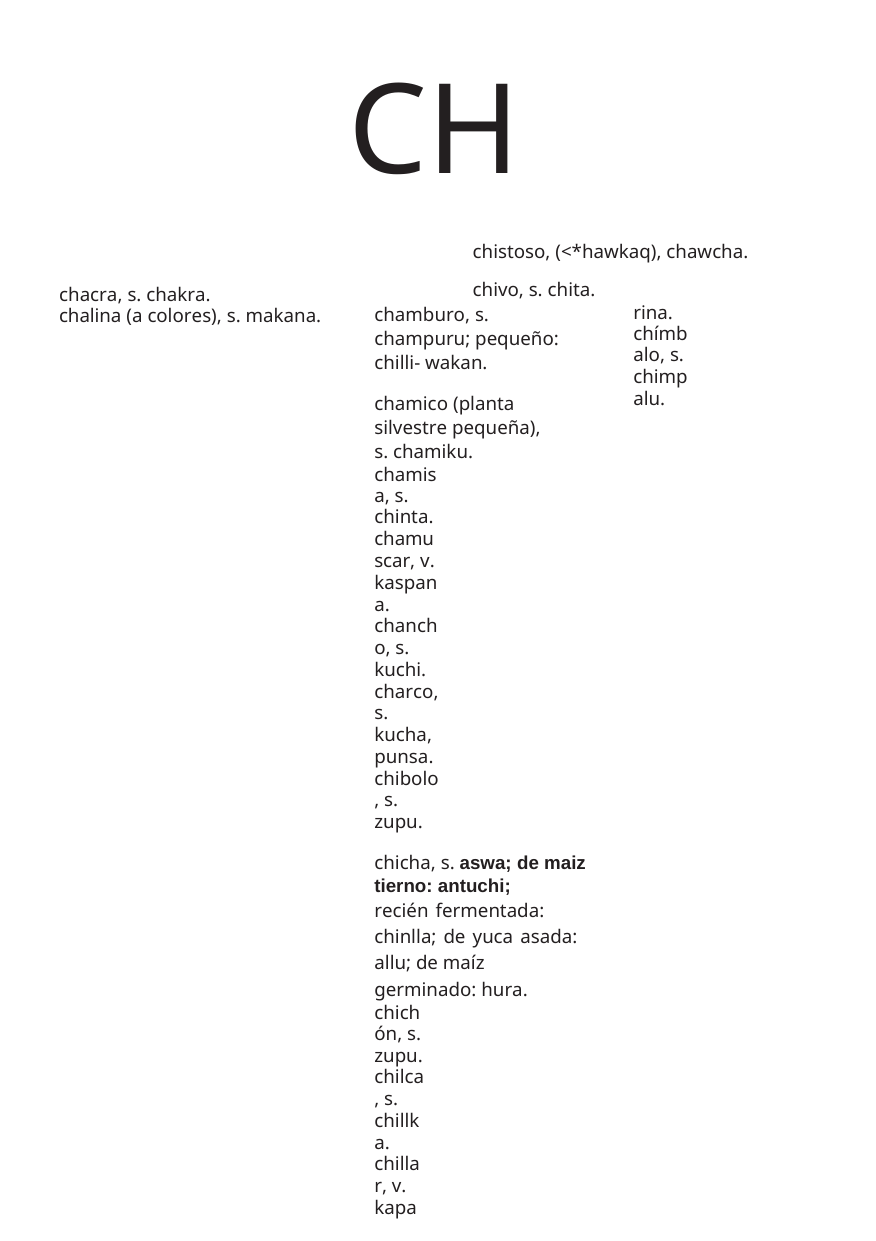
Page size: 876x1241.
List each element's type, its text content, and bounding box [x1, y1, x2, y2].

text chivo, s. chita. [472, 281, 856, 301]
text chistoso, (<*hawkaq), chawcha. [472, 239, 856, 264]
text chamburo, s. champuru; pequeño: chilli- wakan. [374, 302, 574, 374]
text chichón, s. zupu. chilca, s. chillka. chillar, v. kapa [374, 1002, 424, 1220]
text rina. chímbalo, s. chimpalu. [633, 302, 694, 411]
text chalina (a colores), s. makana. [59, 306, 330, 327]
text CH [348, 40, 856, 210]
text chacra, s. chakra. [59, 282, 330, 306]
text chamisa, s. chinta. chamuscar, v. kaspana. chancho, s. kuchi. charco, s. kucha, punsa. chibolo, s. zupu. [374, 464, 440, 834]
text recién fermentada: chinlla; de yuca asada: allu; de maíz germinado: hura. [374, 897, 586, 1001]
text chicha, s. aswa; de maiz tierno: antuchi; [374, 851, 586, 897]
text chamico (planta silvestre pequeña), s. chamiku. [374, 391, 553, 464]
